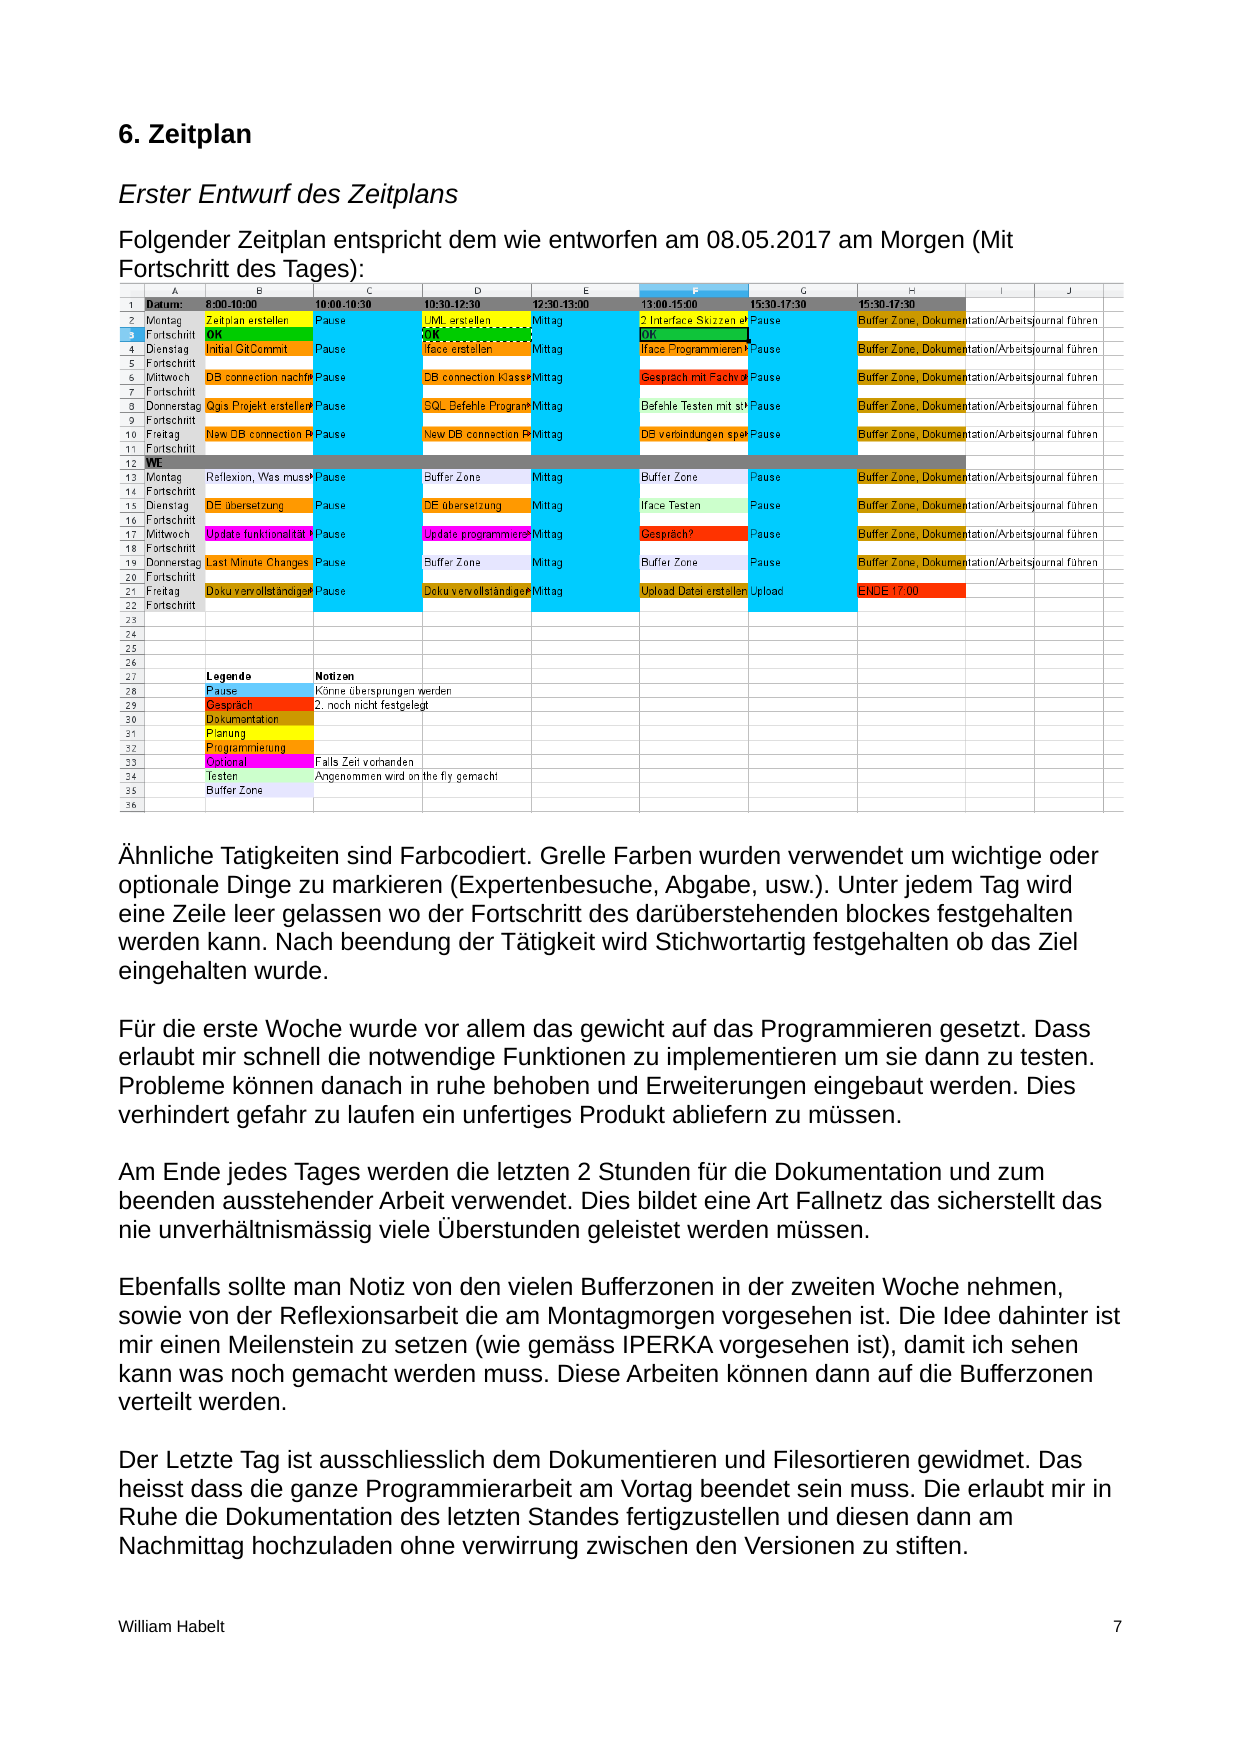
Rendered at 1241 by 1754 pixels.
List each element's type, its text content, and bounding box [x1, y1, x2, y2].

text Ähnliche Tatigkeiten sind Farbcodiert. Grelle Farben wurden verwendet um wichtige oder optionale Dinge zu markieren (Expertenbesuche, Abgabe, usw.). Unter jedem Tag wird eine Zeile leer gelassen wo der Fortschritt des darüberstehenden blockes festgehalten werden kann. Nach beendung der Tätigkeit wird Stichwortartig festgehalten ob das Ziel eingehalten wurde. [118, 841, 1122, 985]
text Der Letzte Tag ist ausschliesslich dem Dokumentieren und Filesortieren gewidmet. Das heisst dass die ganze Programmierarbeit am Vortag beendet sein muss. Die erlaubt mir in Ruhe die Dokumentation des letzten Standes fertigzustellen und diesen dann am Nachmittag hochzuladen ohne verwirrung zwischen den Versionen zu stiften. [118, 1445, 1122, 1560]
text Ebenfalls sollte man Notiz von den vielen Bufferzonen in der zweiten Woche nehmen, sowie von der Reflexionsarbeit die am Montagmorgen vorgesehen ist. Die Idee dahinter ist mir einen Meilenstein zu setzen (wie gemäss IPERKA vorgesehen ist), damit ich sehen kann was noch gemacht werden muss. Diese Arbeiten können dann auf die Bufferzonen verteilt werden. [118, 1272, 1122, 1416]
text Folgender Zeitplan entspricht dem wie entworfen am 08.05.2017 am Morgen (Mit Fortschritt des Tages): [118, 225, 1122, 282]
text 6. Zeitplan [118, 118, 1122, 149]
picture [119, 282, 1124, 813]
text Für die erste Woche wurde vor allem das gewicht auf das Programmieren gesetzt. Dass erlaubt mir schnell die notwendige Funktionen zu implementieren um sie dann zu testen. Probleme können danach in ruhe behoben und Erweiterungen eingebaut werden. Dies verhindert gefahr zu laufen ein unfertiges Produkt abliefern zu müssen. [118, 1013, 1122, 1128]
text Am Ende jedes Tages werden die letzten 2 Stunden für die Dokumentation und zum beenden ausstehender Arbeit verwendet. Dies bildet eine Art Fallnetz das sicherstellt das nie unverhältnismässig viele Überstunden geleistet werden müssen. [118, 1157, 1122, 1243]
text Erster Entwurf des Zeitplans [118, 178, 1122, 209]
